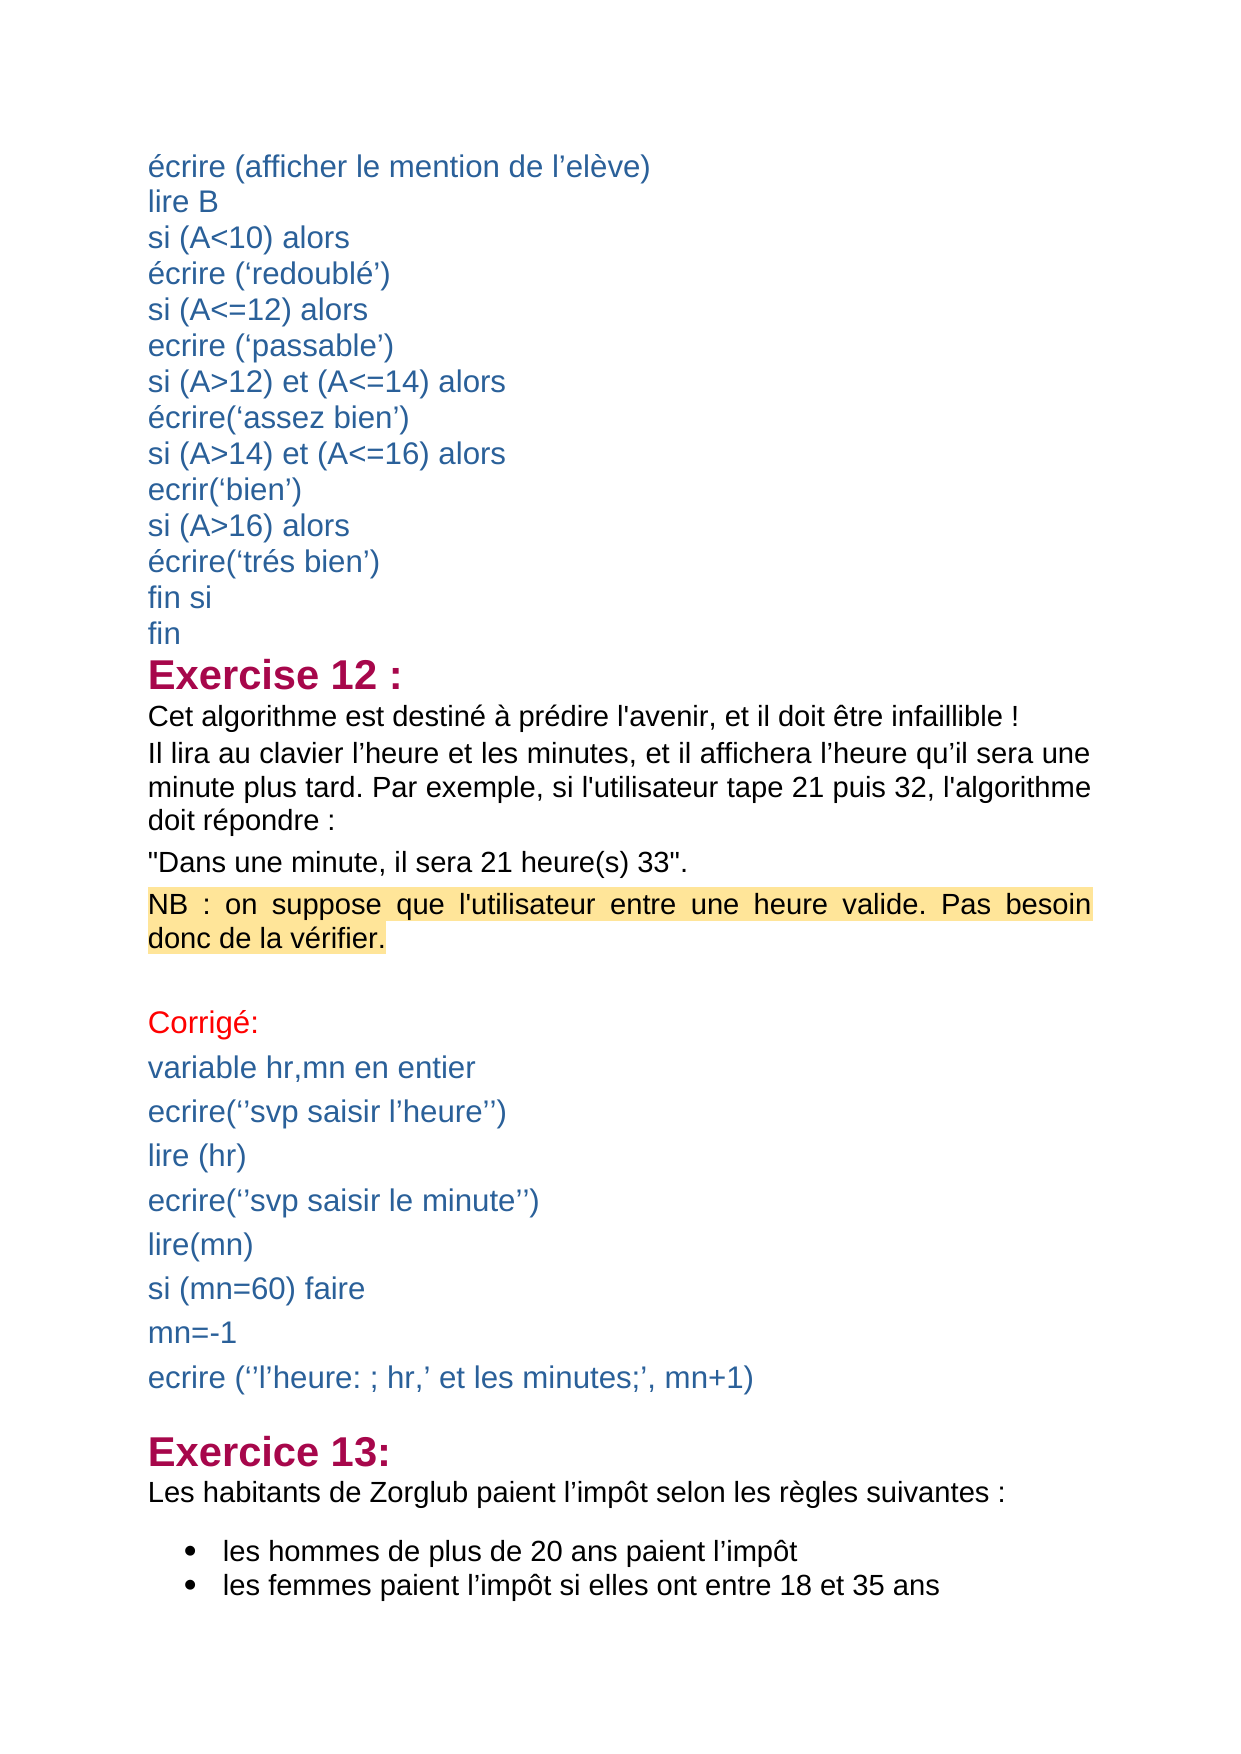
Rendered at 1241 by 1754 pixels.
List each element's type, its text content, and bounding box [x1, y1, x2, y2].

text Les habitants de Zorglub paient l’impôt selon les règles suivantes : [148, 1475, 1093, 1509]
text mn=-1 [148, 1314, 1093, 1350]
text Corrigé: [148, 1004, 1093, 1040]
text si (A>16) alors [148, 507, 1093, 543]
text lire(mn) [148, 1226, 1093, 1262]
text NB : on suppose que l'utilisateur entre une heure valide. Pas besoin donc de la vérifier. [148, 887, 1093, 954]
text Exercise 12 : [148, 651, 1093, 699]
text ecrire(‘’svp saisir le minute’’) [148, 1182, 1093, 1217]
text fin [148, 615, 1093, 651]
text écrire(‘trés bien’) [148, 543, 1093, 579]
text ecrire (‘passable’) [148, 327, 1093, 363]
text ecrire(‘’svp saisir l’heure’’) [148, 1093, 1093, 1129]
text écrire(‘assez bien’) [148, 399, 1093, 435]
text ecrir(‘bien’) [148, 471, 1093, 507]
text si (A>12) et (A<=14) alors [148, 363, 1093, 399]
text si (A<10) alors [148, 219, 1093, 255]
text lire B [148, 183, 1093, 219]
text écrire (‘redoublé’) [148, 255, 1093, 291]
text Il lira au clavier l’heure et les minutes, et il affichera l’heure qu’il sera une minute plus tard. Par exemple, si l'utilisateur tape 21 puis 32, l'algorithme doit répondre : [148, 736, 1093, 837]
text ecrire (‘’l’heure: ; hr,’ et les minutes;’, mn+1) [148, 1359, 1093, 1394]
list les femmes paient l’impôt si elles ont entre 18 et 35 ans [185, 1568, 1093, 1601]
text variable hr,mn en entier [148, 1049, 1093, 1085]
text "Dans une minute, il sera 21 heure(s) 33". [148, 845, 1093, 879]
text si (A>14) et (A<=16) alors [148, 435, 1093, 471]
text écrire (afficher le mention de l’elève) [148, 148, 1093, 183]
text lire (hr) [148, 1137, 1093, 1173]
text fin si [148, 579, 1093, 615]
text si (mn=60) faire [148, 1270, 1093, 1306]
text Cet algorithme est destiné à prédire l'avenir, et il doit être infaillible ! [148, 699, 1093, 732]
text si (A<=12) alors [148, 291, 1093, 327]
text Exercice 13: [148, 1427, 1093, 1475]
list les hommes de plus de 20 ans paient l’impôt [185, 1534, 1093, 1568]
